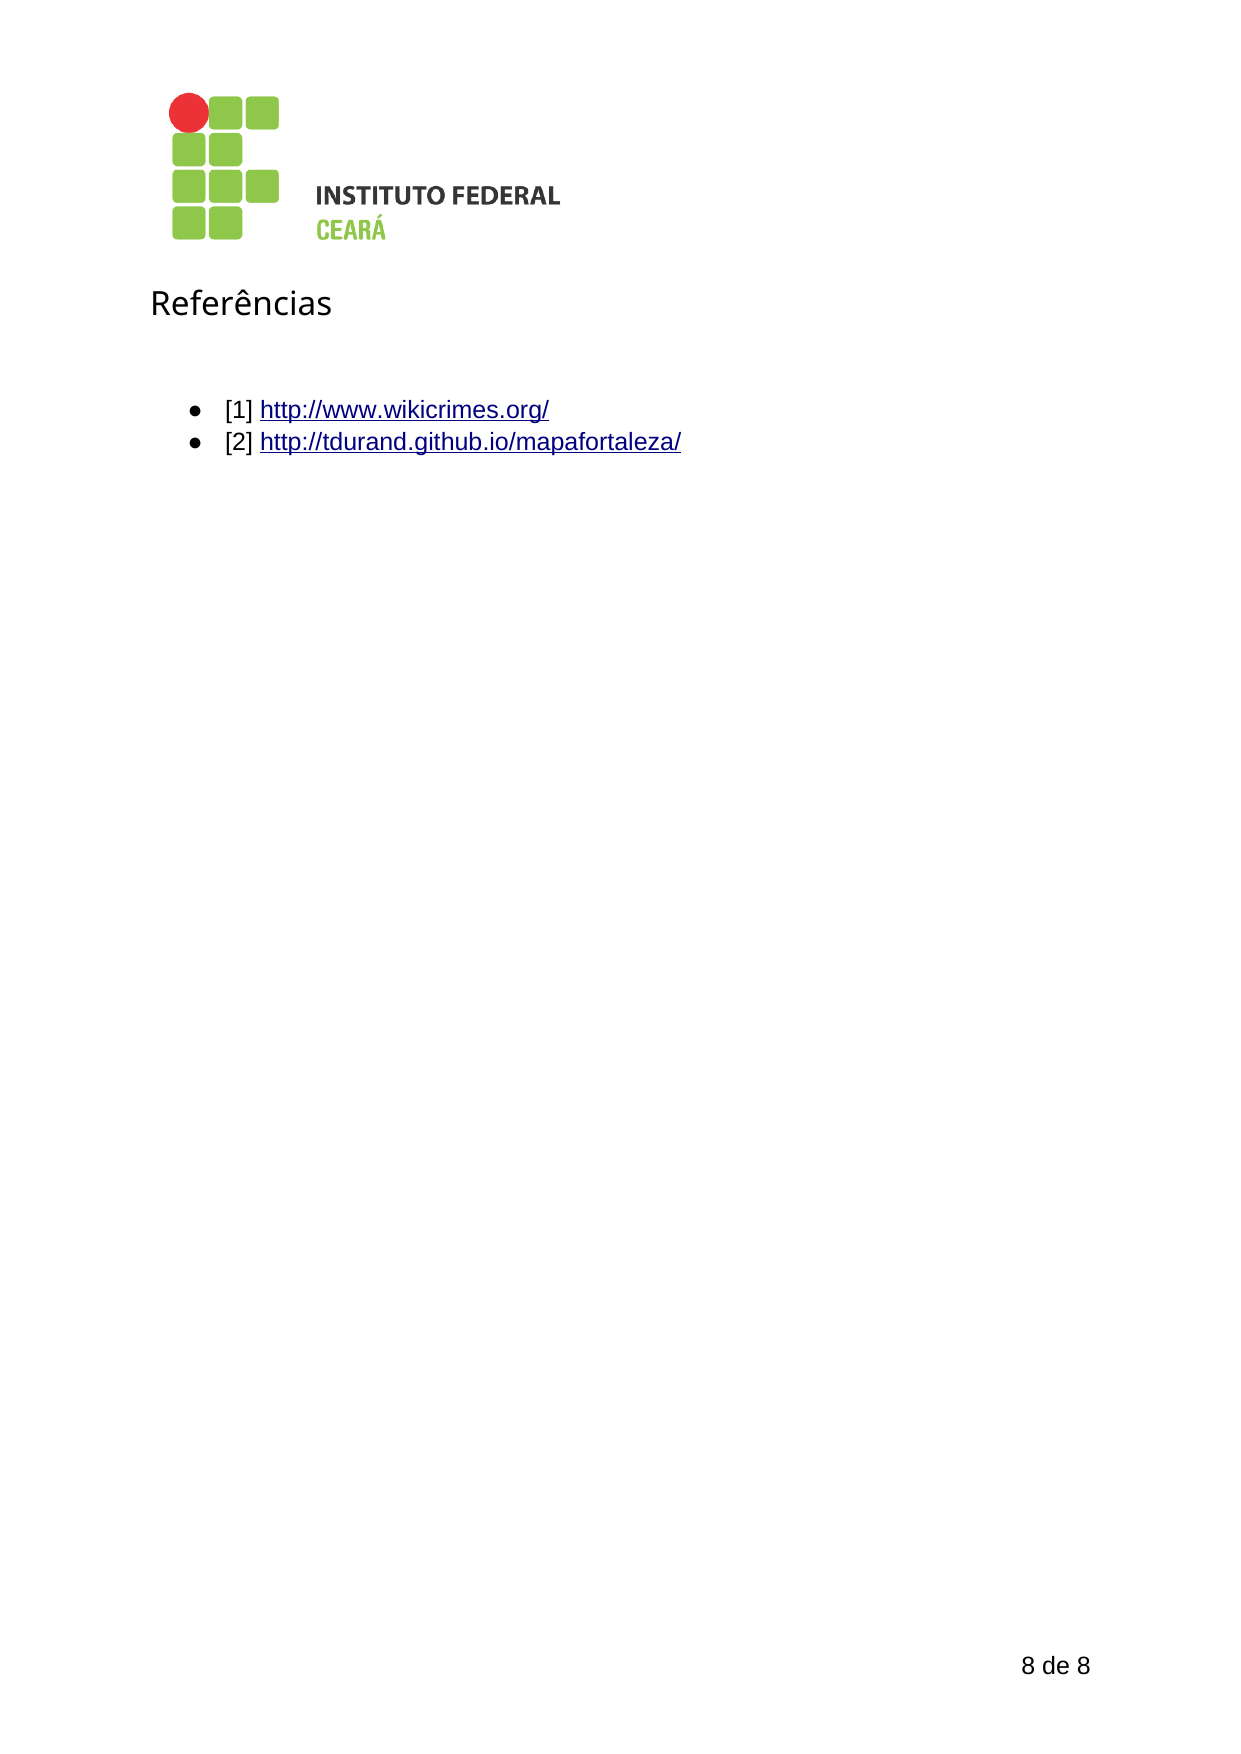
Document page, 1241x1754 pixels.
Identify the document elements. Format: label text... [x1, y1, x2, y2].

picture [168, 92, 561, 240]
list [2] http://tdurand.github.io/mapafortaleza/ [187, 428, 1091, 456]
subtitle Referências [150, 279, 1091, 325]
list [1] http://www.wikicrimes.org/ [187, 396, 1091, 424]
